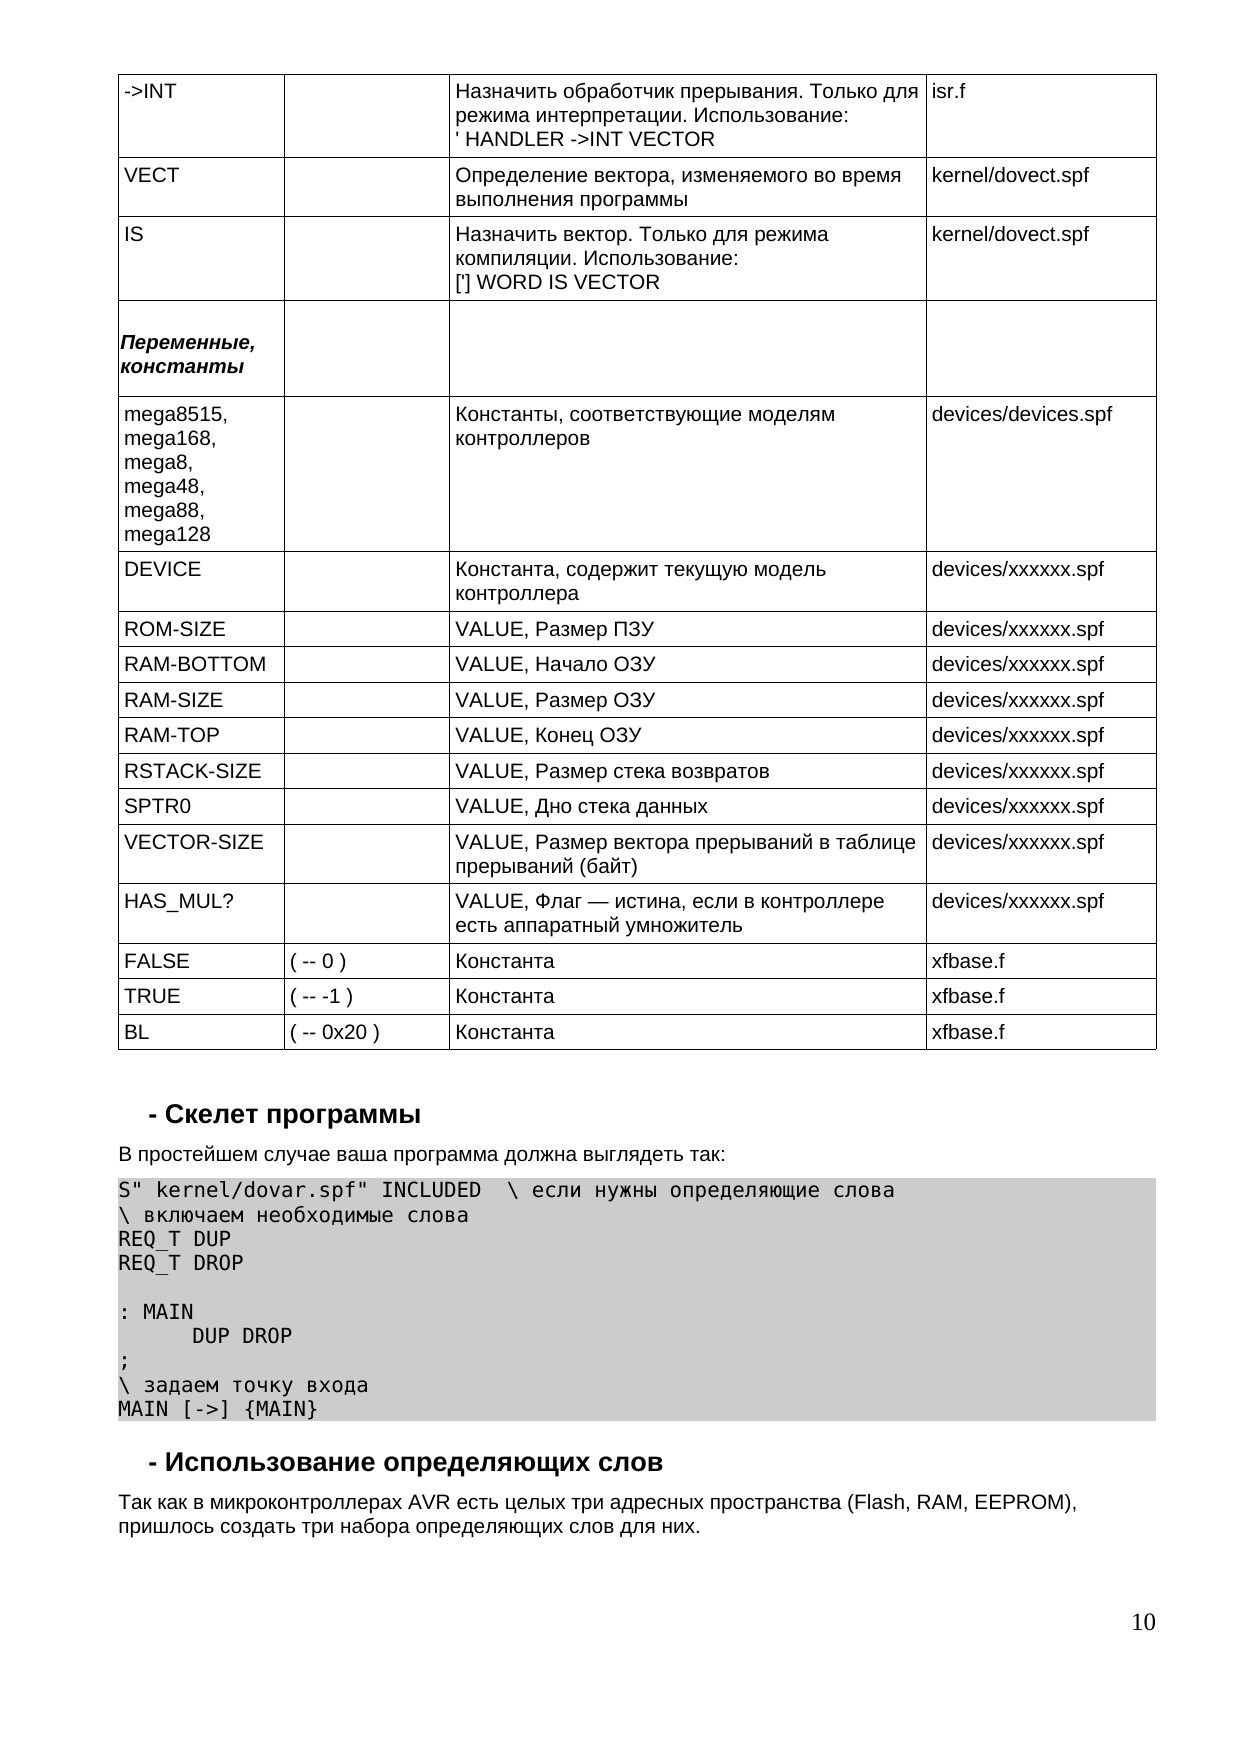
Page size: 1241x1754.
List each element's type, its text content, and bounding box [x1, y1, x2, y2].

table_cell Переменные, константы [119, 301, 284, 396]
table_cell VALUE, Флаг — истина, если в контроллере есть аппаратный умножитель [450, 884, 926, 943]
text Так как в микроконтроллерах AVR есть целых три адресных пространства (Flash, RAM, EEPROM), пришлось создать три набора определяющих слов для них. [118, 1490, 1156, 1538]
text REQ_T DROP [256, 1251, 1156, 1276]
table_cell VALUE, Размер ОЗУ [450, 683, 926, 717]
table_cell xfbase.f [927, 979, 1156, 1014]
table_cell Константа [450, 944, 926, 978]
text В простейшем случае ваша программа должна выглядеть так: [118, 1142, 1156, 1166]
table_cell IS [119, 217, 284, 300]
table_cell VALUE, Дно стека данных [450, 789, 926, 824]
table_cell [450, 301, 926, 396]
table_cell BL [119, 1015, 284, 1049]
table_cell [927, 301, 1156, 396]
table_cell ( -- -1 ) [285, 979, 449, 1014]
text : MAIN [193, 1300, 1156, 1324]
text DUP DROP [292, 1324, 1156, 1348]
table_cell Определение вектора, изменяемого во время выполнения программы [450, 158, 926, 216]
table_cell [285, 825, 449, 883]
table_cell DEVICE [119, 552, 284, 611]
table_cell devices/хххххх.spf [927, 754, 1156, 788]
table_cell Назначить обработчик прерывания. Только для режима интерпретации. Использование: ' HANDLER ->INT VECTOR [450, 75, 926, 157]
table_cell FALSE [119, 944, 284, 978]
table_cell TRUE [119, 979, 284, 1014]
table_cell devices/хххххх.spf [927, 683, 1156, 717]
table_cell VALUE, Начало ОЗУ [450, 647, 926, 682]
text \ включаем необходимые слова [469, 1203, 1156, 1227]
table_cell VECT [119, 158, 284, 216]
table_cell [285, 683, 449, 717]
table_cell [285, 301, 449, 396]
text \ задаем точку входа [369, 1373, 1156, 1397]
table_cell [285, 217, 449, 300]
table_cell VALUE, Размер ПЗУ [450, 612, 926, 646]
table_cell [285, 75, 449, 157]
table_cell devices/хххххх.spf [927, 647, 1156, 682]
table_cell Назначить вектор. Только для режима компиляции. Использование: ['] WORD IS VECTOR [450, 217, 926, 300]
table_cell ( -- 0x20 ) [285, 1015, 449, 1049]
table_cell devices/devices.spf [927, 397, 1156, 551]
table_cell devices/хххххх.spf [927, 825, 1156, 883]
table_cell devices/хххххх.spf [927, 612, 1156, 646]
table_cell RSTACK-SIZE [119, 754, 284, 788]
table_cell [285, 647, 449, 682]
table_cell [285, 789, 449, 824]
table_cell VALUE, Размер стека возвратов [450, 754, 926, 788]
table_cell ->INT [119, 75, 284, 157]
table_cell Константа [450, 1015, 926, 1049]
table_cell devices/хххххх.spf [927, 718, 1156, 753]
table_cell ROM-SIZE [119, 612, 284, 646]
table_cell devices/хххххх.spf [927, 552, 1156, 611]
table_cell RAM-SIZE [119, 683, 284, 717]
table_cell [285, 612, 449, 646]
text REQ_T DUP [243, 1227, 1156, 1251]
table_cell xfbase.f [927, 1015, 1156, 1049]
table_cell Константы, соответствующие моделям контроллеров [450, 397, 926, 551]
table_cell RAM-BOTTOM [119, 647, 284, 682]
table_cell devices/хххххх.spf [927, 884, 1156, 943]
table_cell Константа [450, 979, 926, 1014]
table_cell xfbase.f [927, 944, 1156, 978]
table_cell ( -- 0 ) [285, 944, 449, 978]
table_cell VALUE, Конец ОЗУ [450, 718, 926, 753]
table_cell [285, 552, 449, 611]
table_cell [285, 754, 449, 788]
table_cell mega8515, mega168, mega8, mega48, mega88, mega128 [119, 397, 284, 551]
subtitle - Использование определяющих слов [118, 1446, 1156, 1477]
text ; [131, 1348, 1156, 1373]
table_cell VECTOR-SIZE [119, 825, 284, 883]
table_cell [285, 718, 449, 753]
table_cell HAS_MUL? [119, 884, 284, 943]
text S" kernel/dovar.spf" INCLUDED \ если нужны определяющие слова [118, 1178, 1156, 1203]
table_cell VALUE, Размер вектора прерываний в таблице прерываний (байт) [450, 825, 926, 883]
table_cell kernel/dovect.spf [927, 217, 1156, 300]
subtitle - Скелет программы [118, 1098, 1156, 1129]
table_cell devices/хххххх.spf [927, 789, 1156, 824]
table_cell [285, 884, 449, 943]
table_cell [285, 397, 449, 551]
table_cell Константа, содержит текущую модель контроллера [450, 552, 926, 611]
table_cell isr.f [927, 75, 1156, 157]
table_cell [285, 158, 449, 216]
text MAIN [->] {MAIN} [331, 1397, 1156, 1421]
table_cell kernel/dovect.spf [927, 158, 1156, 216]
table_cell SPTR0 [119, 789, 284, 824]
table_cell RAM-TOP [119, 718, 284, 753]
